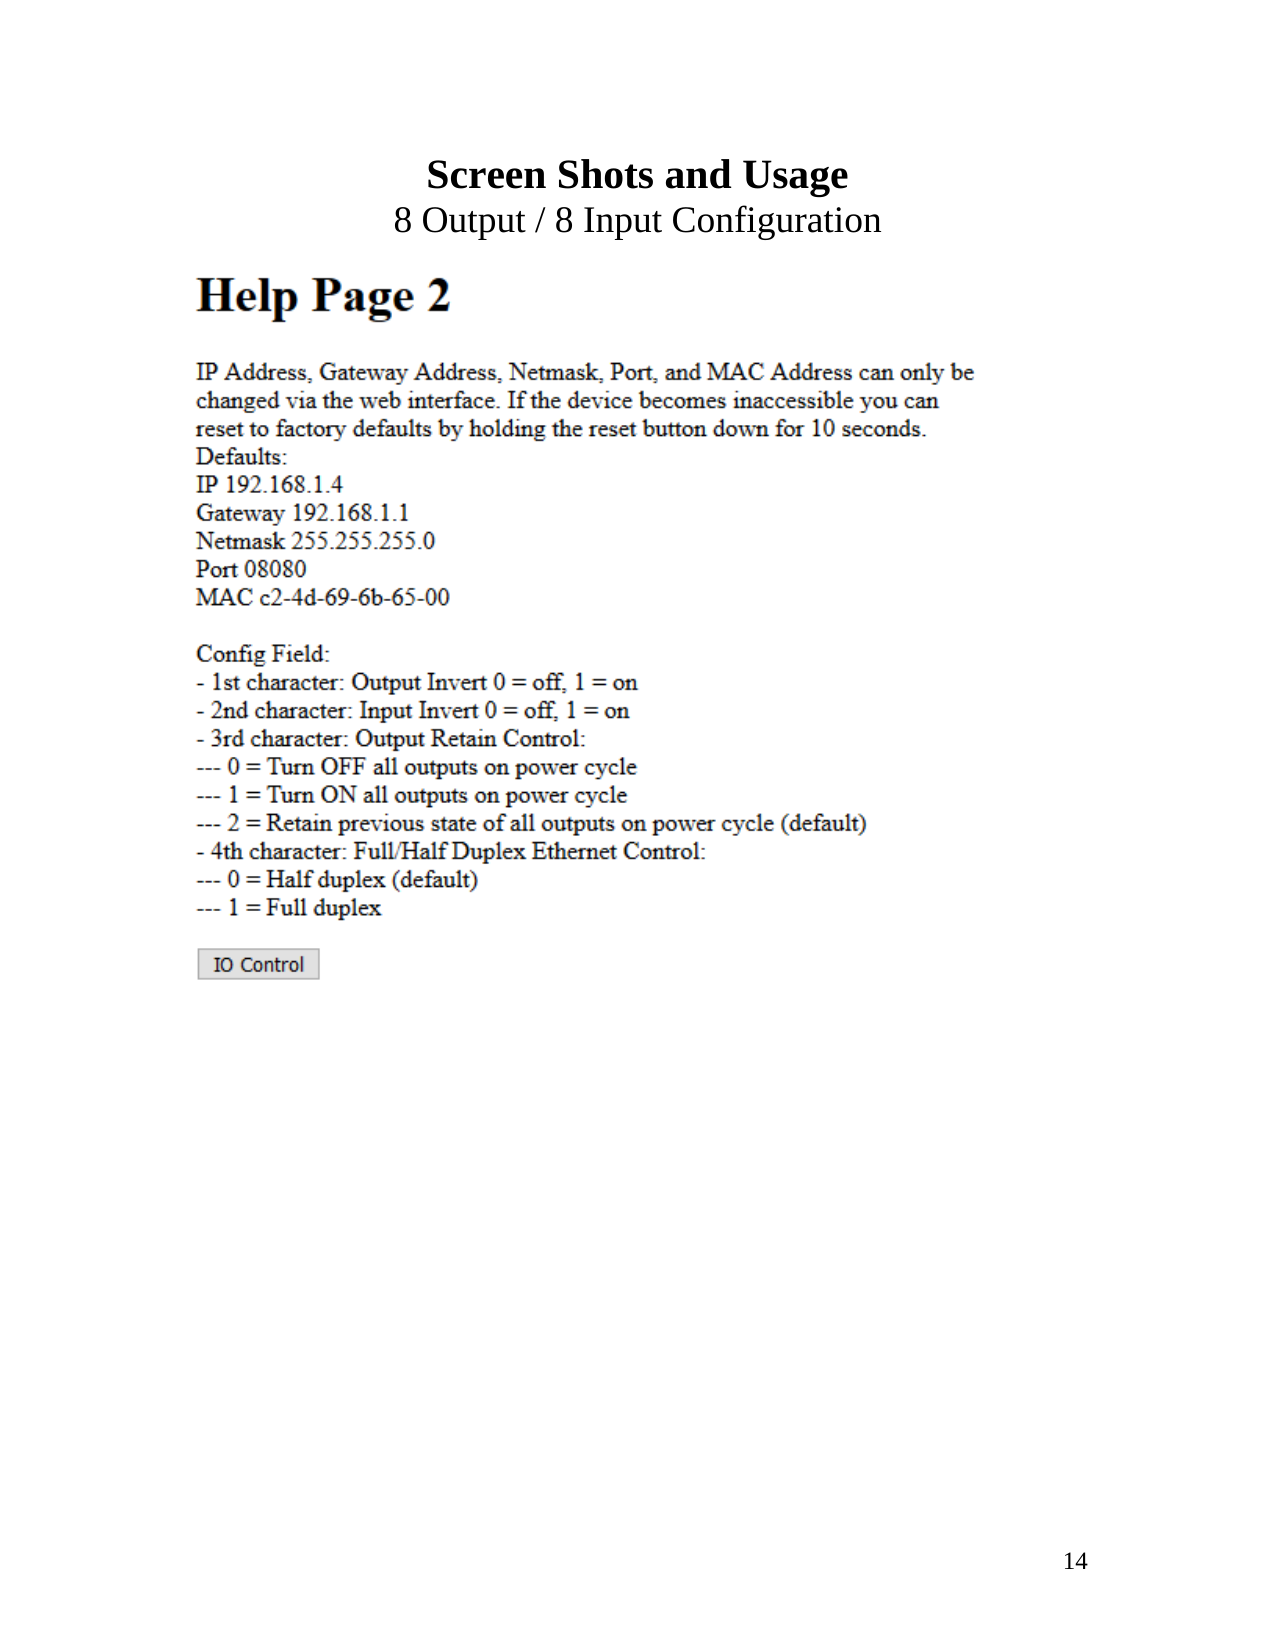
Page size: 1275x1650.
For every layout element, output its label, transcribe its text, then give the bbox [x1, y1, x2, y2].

text Screen Shots and Usage [187, 150, 1087, 198]
text 8 Output / 8 Input Configuration [187, 198, 1087, 241]
picture [187, 269, 996, 994]
